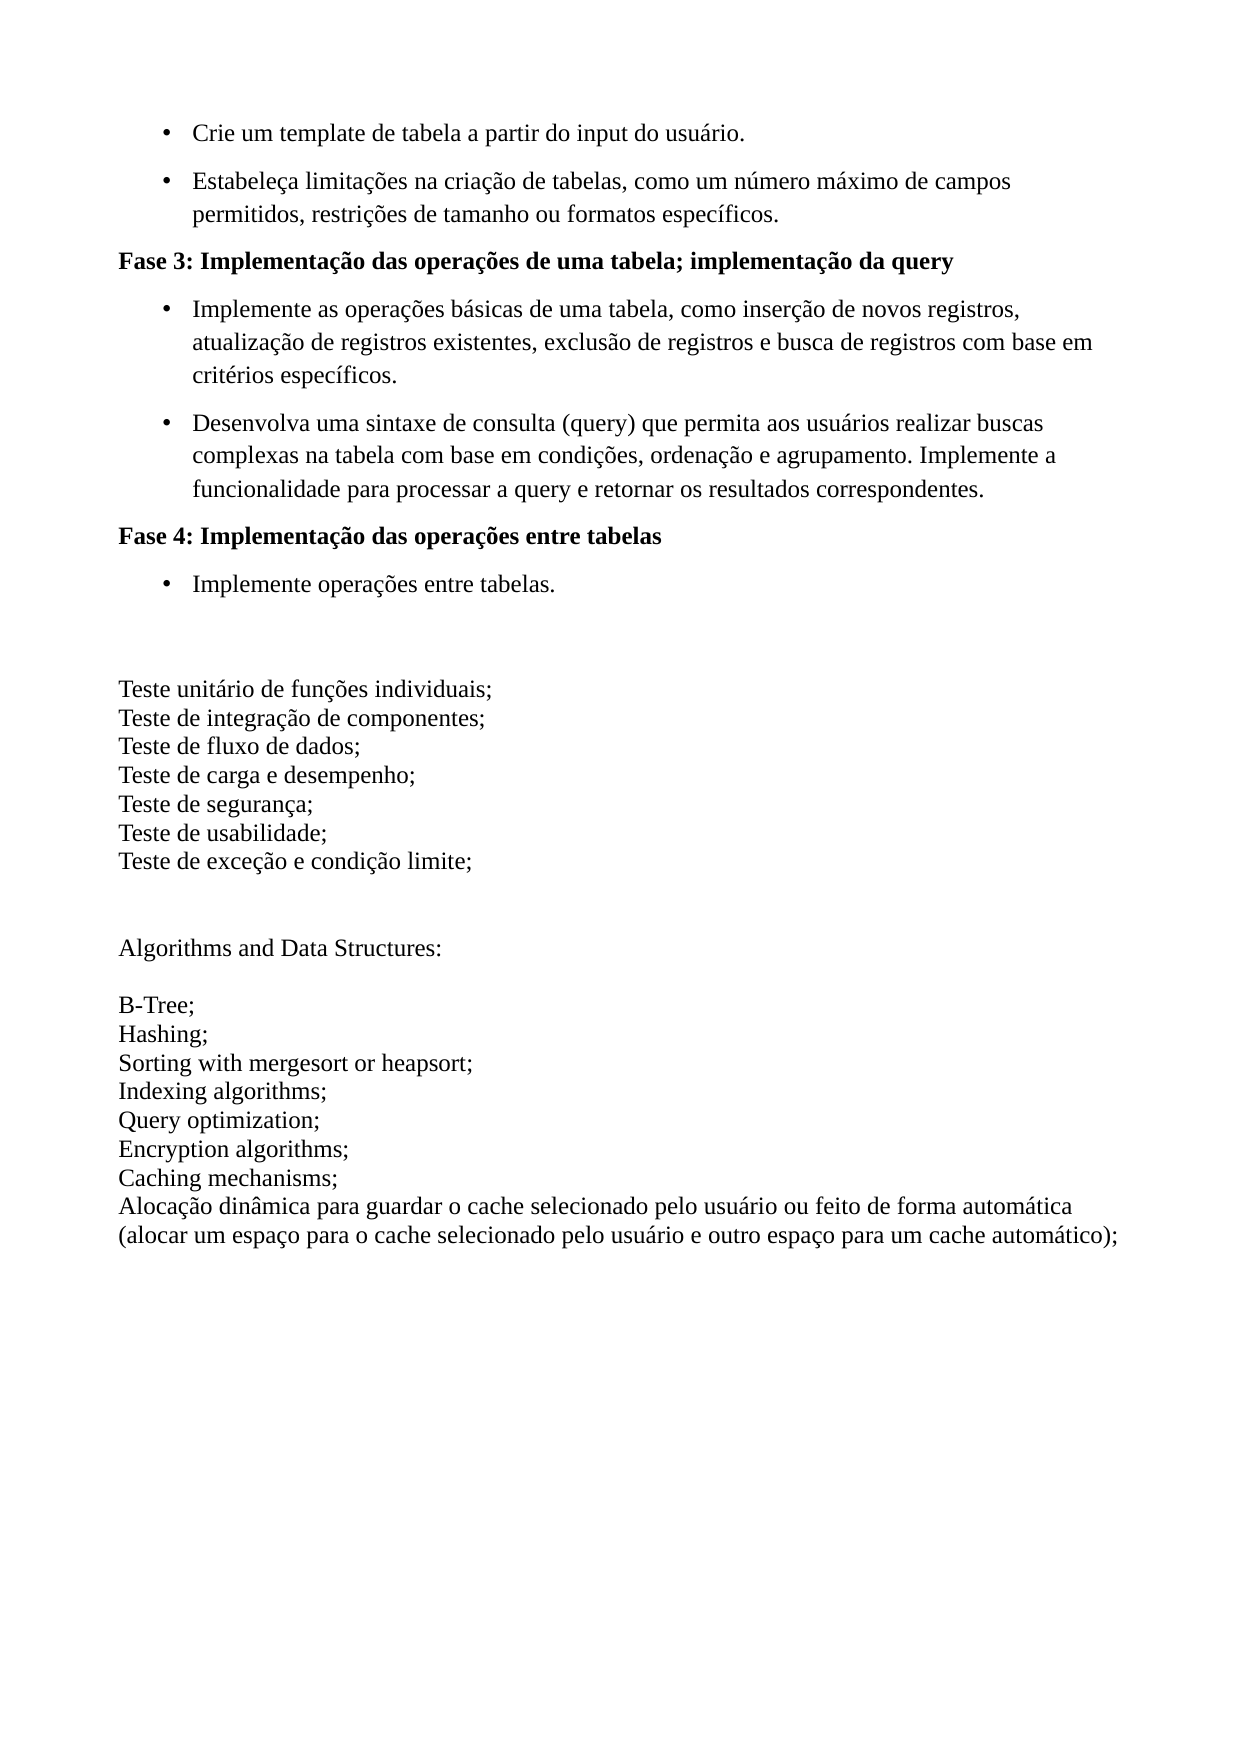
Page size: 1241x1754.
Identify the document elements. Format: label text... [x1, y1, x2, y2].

text Teste de fluxo de dados; [118, 731, 1122, 760]
text Hashing; [118, 1019, 1122, 1048]
list Implemente as operações básicas de uma tabela, como inserção de novos registros, atualização de registros existentes, exclusão de registros e busca de registros com base em critérios específicos. [162, 294, 1122, 389]
text Fase 3: Implementação das operações de uma tabela; implementação da query [118, 246, 1122, 275]
text Sorting with mergesort or heapsort; [118, 1048, 1122, 1076]
text Caching mechanisms; [118, 1163, 1122, 1191]
text Teste de exceção e condição limite; [118, 846, 1122, 875]
list Crie um template de tabela a partir do input do usuário. [162, 118, 1122, 147]
text Indexing algorithms; [118, 1076, 1122, 1105]
list Desenvolva uma sintaxe de consulta (query) que permita aos usuários realizar buscas complexas na tabela com base em condições, ordenação e agrupamento. Implemente a funcionalidade para processar a query e retornar os resultados correspondentes. [162, 408, 1122, 502]
text Alocação dinâmica para guardar o cache selecionado pelo usuário ou feito de forma automática (alocar um espaço para o cache selecionado pelo usuário e outro espaço para um cache automático); [118, 1191, 1122, 1249]
text Query optimization; [118, 1105, 1122, 1134]
text Fase 4: Implementação das operações entre tabelas [118, 521, 1122, 550]
text Algorithms and Data Structures: [118, 933, 1122, 961]
text Teste de integração de componentes; [118, 703, 1122, 731]
text Teste de usabilidade; [118, 818, 1122, 846]
list Estabeleça limitações na criação de tabelas, como um número máximo de campos permitidos, restrições de tamanho ou formatos específicos. [162, 166, 1122, 227]
text Teste de segurança; [118, 789, 1122, 818]
text Teste unitário de funções individuais; [118, 674, 1122, 703]
text Encryption algorithms; [118, 1134, 1122, 1163]
text B-Tree; [118, 990, 1122, 1019]
list Implemente operações entre tabelas. [162, 569, 1122, 598]
text Teste de carga e desempenho; [118, 760, 1122, 789]
